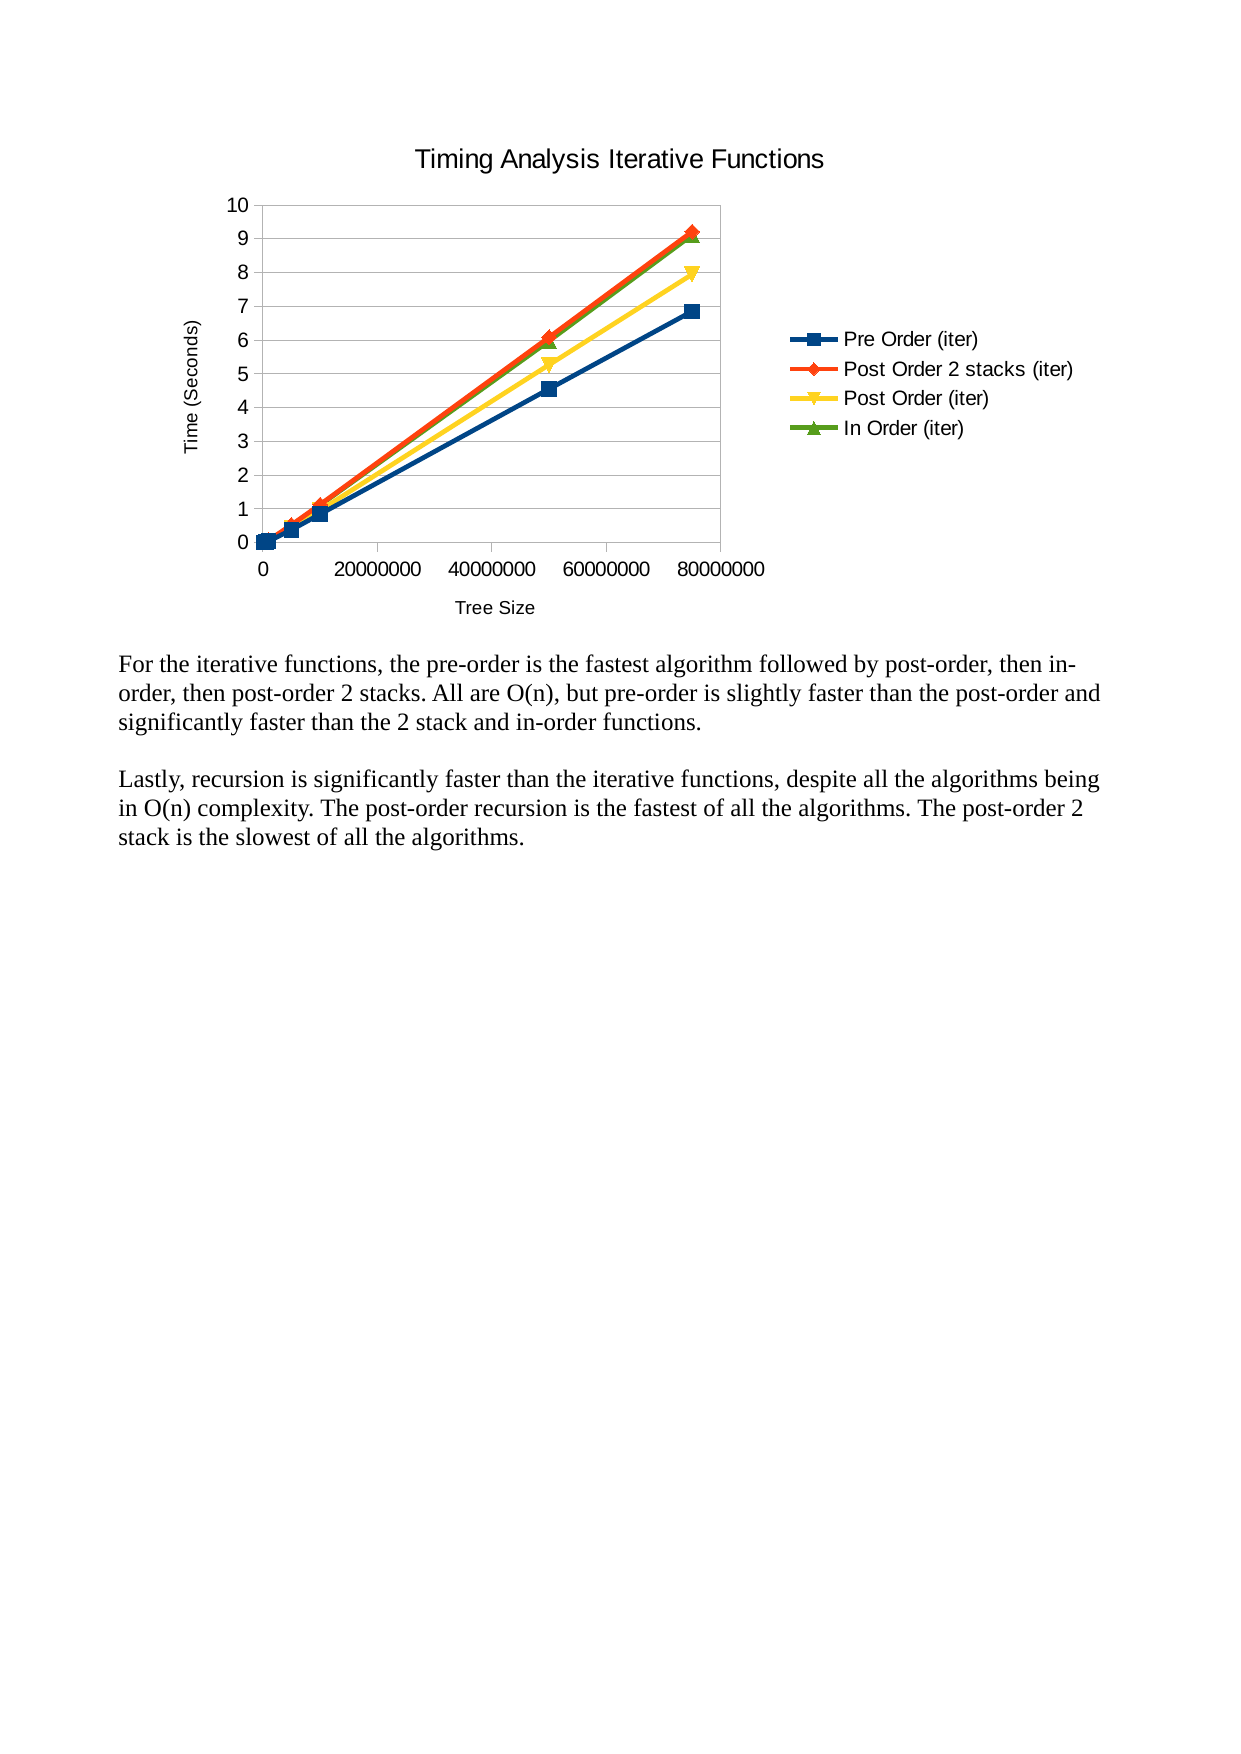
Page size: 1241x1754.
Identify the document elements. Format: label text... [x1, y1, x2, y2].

text For the iterative functions, the pre-order is the fastest algorithm followed by post-order, then in-order, then post-order 2 stacks. All are O(n), but pre-order is slightly faster than the post-order and significantly faster than the 2 stack and in-order functions. [118, 118, 1122, 736]
text Lastly, recursion is significantly faster than the iterative functions, despite all the algorithms being in O(n) complexity. The post-order recursion is the fastest of all the algorithms. The post-order 2 stack is the slowest of all the algorithms. [118, 764, 1122, 851]
